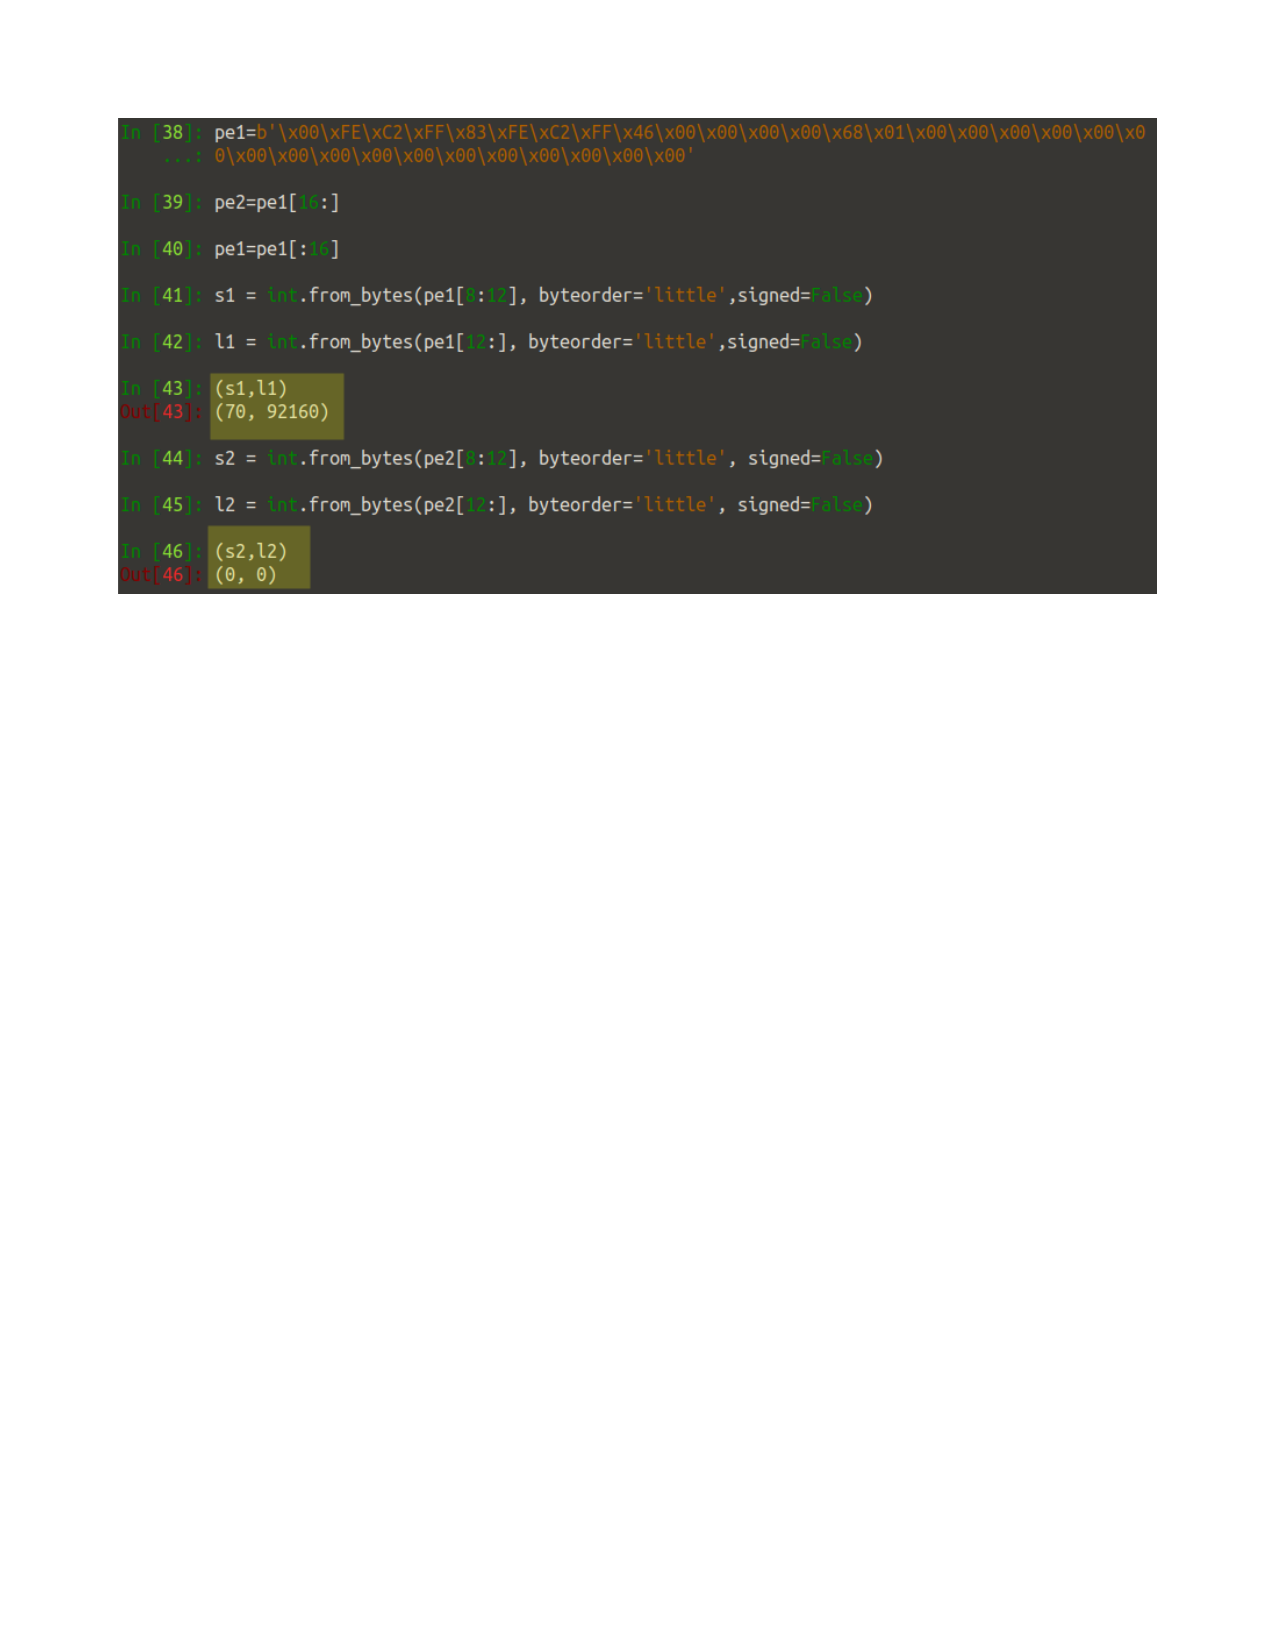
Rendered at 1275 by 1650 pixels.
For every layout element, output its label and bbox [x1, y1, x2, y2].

picture [118, 118, 1157, 594]
